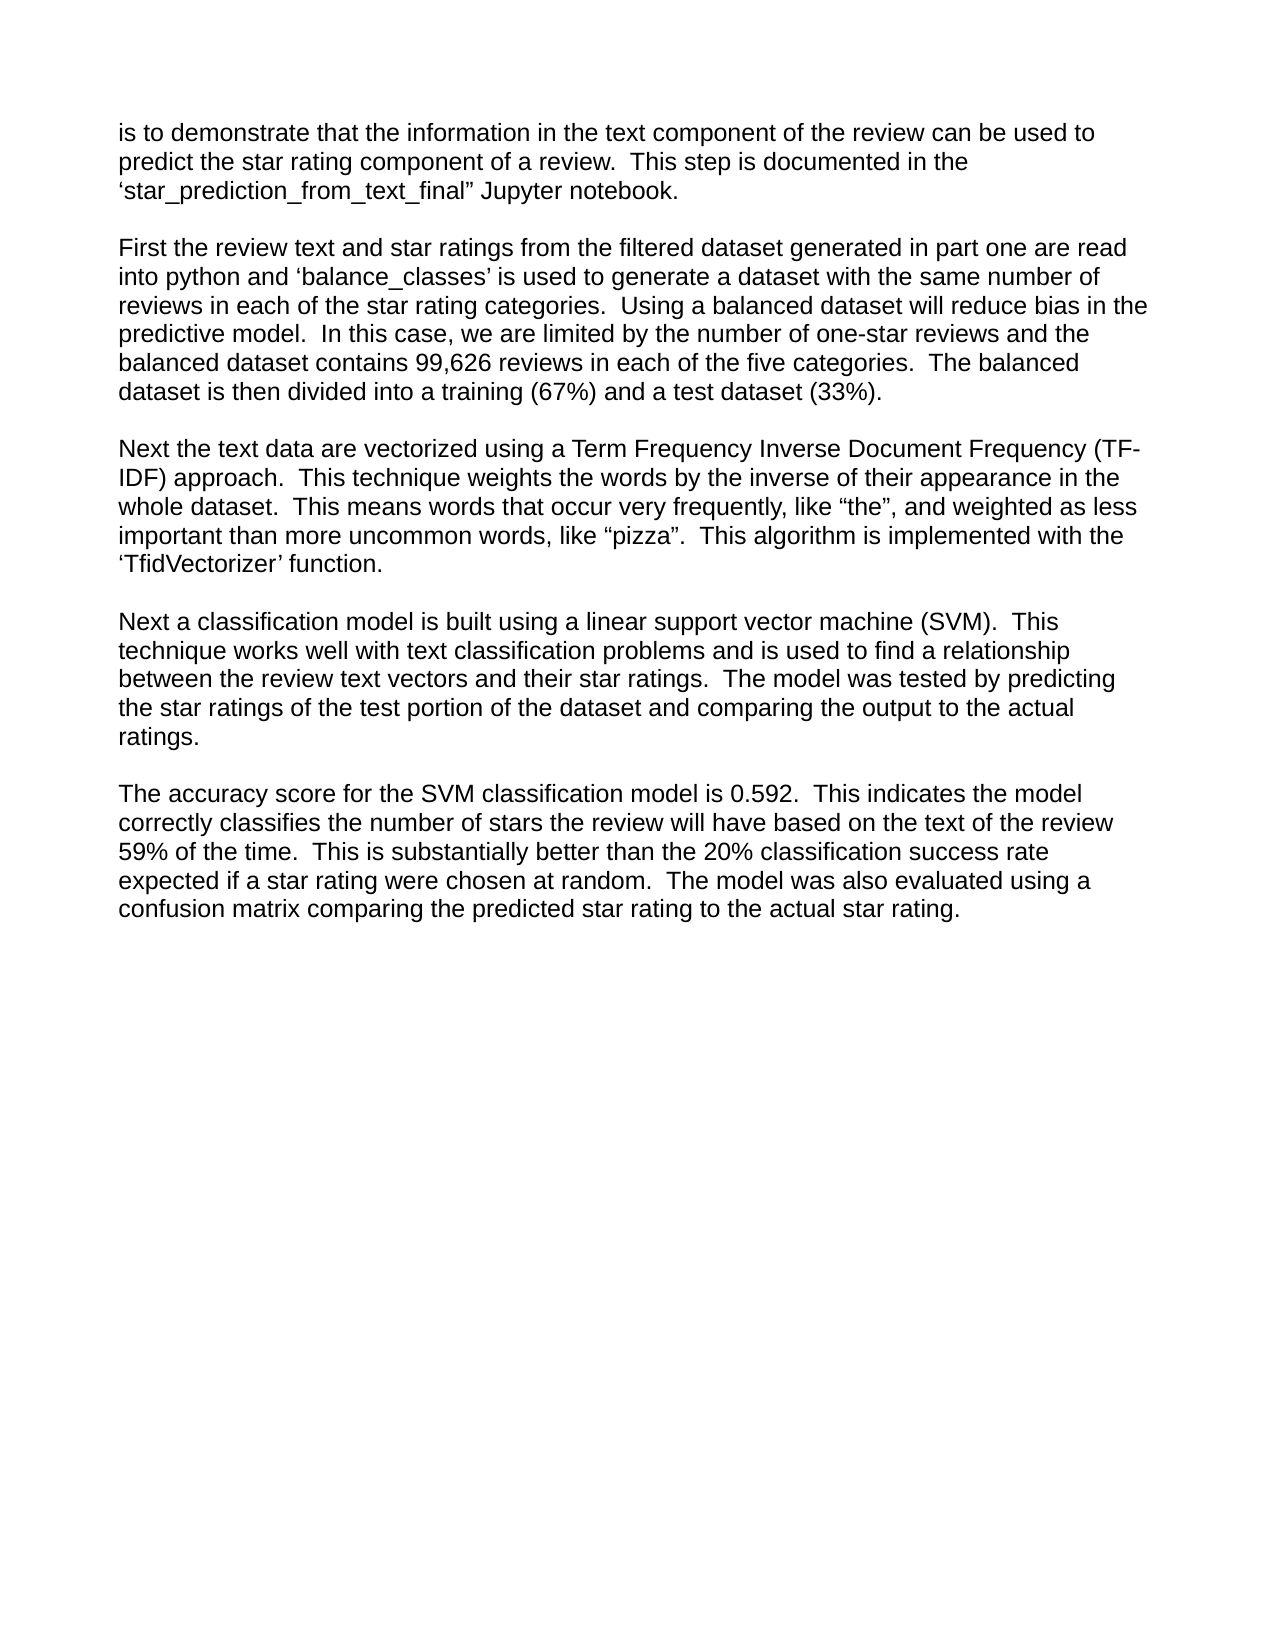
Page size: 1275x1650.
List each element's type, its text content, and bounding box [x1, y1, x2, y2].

text is to demonstrate that the information in the text component of the review can be used to predict the star rating component of a review. This step is documented in the ‘star_prediction_from_text_final” Jupyter notebook. [118, 118, 1157, 204]
text Next the text data are vectorized using a Term Frequency Inverse Document Frequency (TF-IDF) approach. This technique weights the words by the inverse of their appearance in the whole dataset. This means words that occur very frequently, like “the”, and weighted as less important than more uncommon words, like “pizza”. This algorithm is implemented with the ‘TfidVectorizer’ function. [118, 434, 1157, 578]
text Next a classification model is built using a linear support vector machine (SVM). This technique works well with text classification problems and is used to find a relationship between the review text vectors and their star ratings. The model was tested by predicting the star ratings of the test portion of the dataset and comparing the output to the actual ratings. [118, 607, 1157, 751]
text The accuracy score for the SVM classification model is 0.592. This indicates the model correctly classifies the number of stars the review will have based on the text of the review 59% of the time. This is substantially better than the 20% classification success rate expected if a star rating were chosen at random. The model was also evaluated using a confusion matrix comparing the predicted star rating to the actual star rating. [118, 779, 1157, 923]
text First the review text and star ratings from the filtered dataset generated in part one are read into python and ‘balance_classes’ is used to generate a dataset with the same number of reviews in each of the star rating categories. Using a balanced dataset will reduce bias in the predictive model. In this case, we are limited by the number of one-star reviews and the balanced dataset contains 99,626 reviews in each of the five categories. The balanced dataset is then divided into a training (67%) and a test dataset (33%). [118, 233, 1157, 406]
